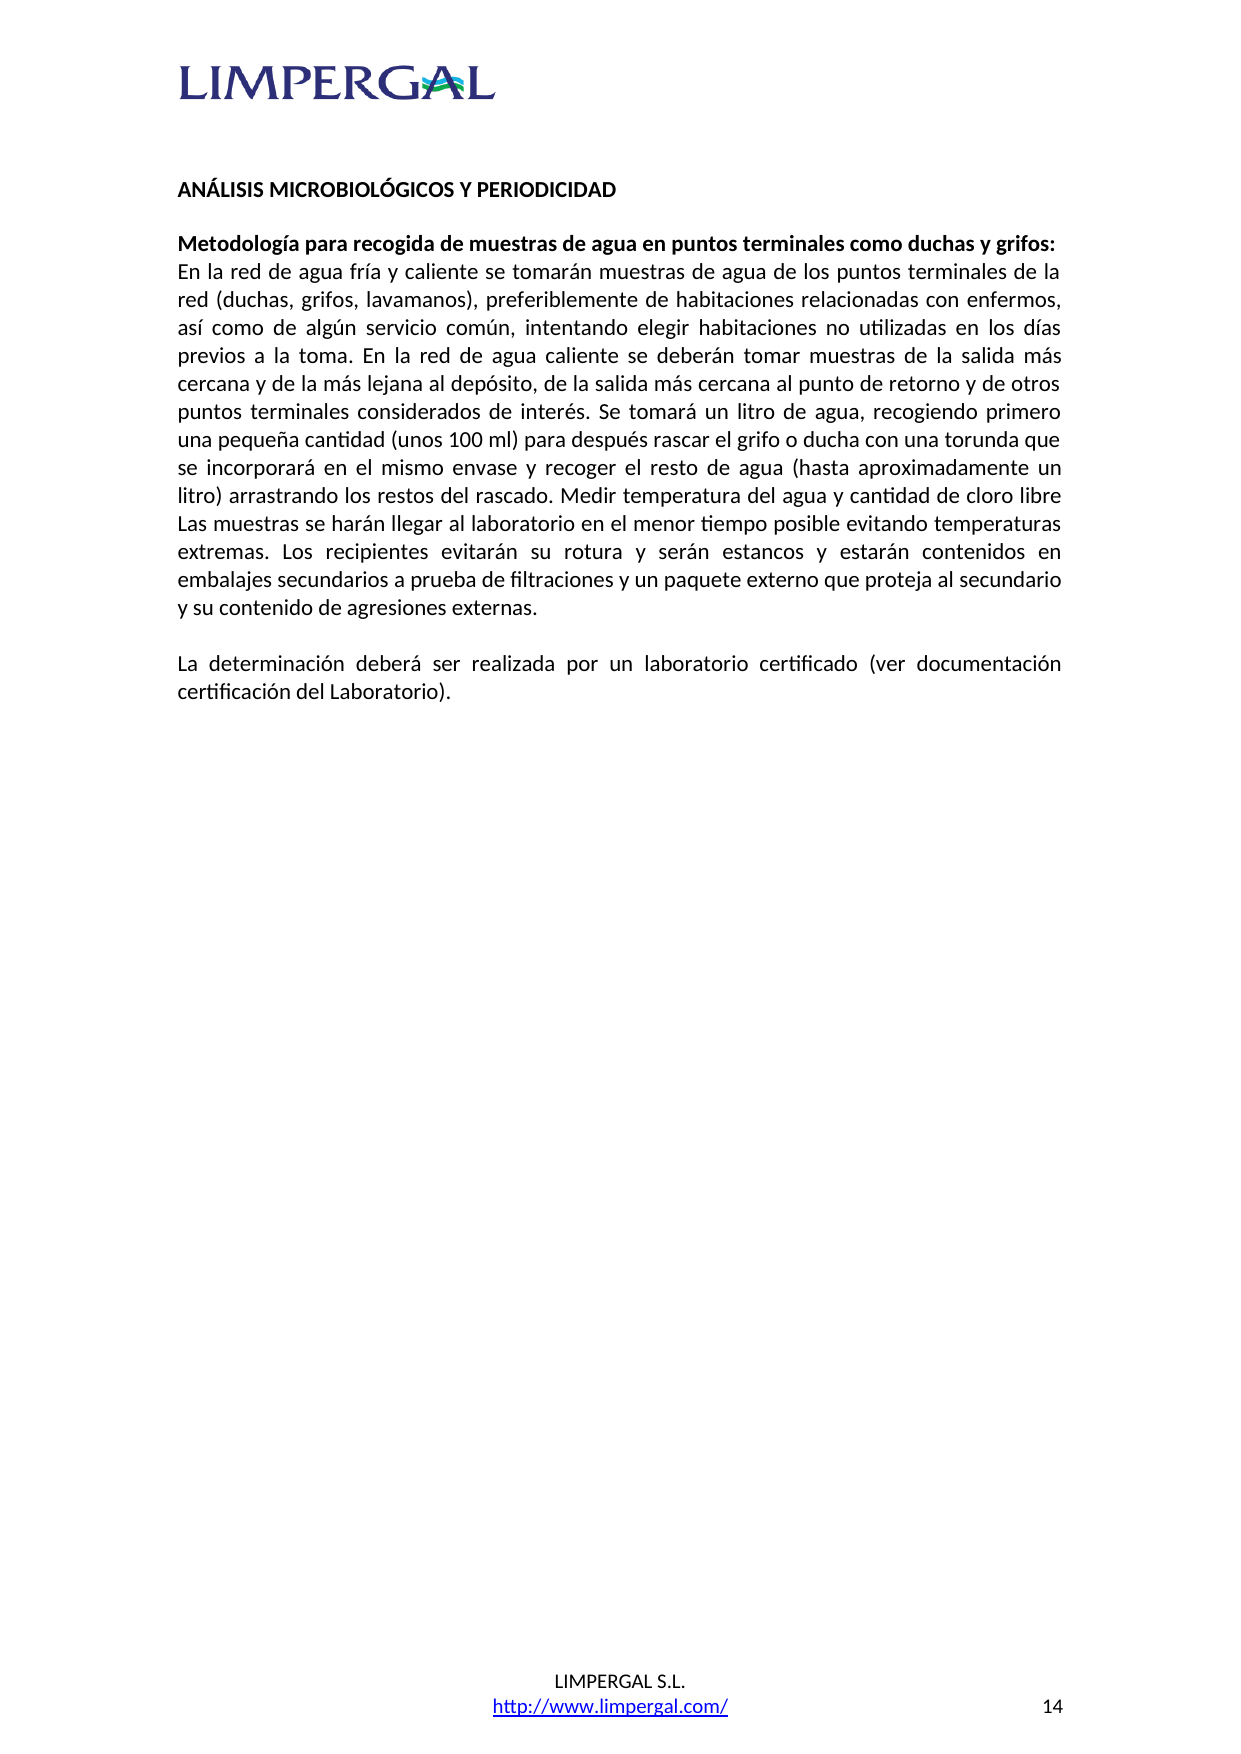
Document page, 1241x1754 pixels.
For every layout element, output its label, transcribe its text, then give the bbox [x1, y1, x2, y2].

picture [177, 44, 498, 103]
text ANÁLISIS MICROBIOLÓGICOS Y PERIODICIDAD [177, 176, 1063, 204]
text En la red de agua fría y caliente se tomarán muestras de agua de los puntos terminales de la red (duchas, grifos, lavamanos), preferiblemente de habitaciones relacionadas con enfermos, así como de algún servicio común, intentando elegir habitaciones no utilizadas en los días previos a la toma. En la red de agua caliente se deberán tomar muestras de la salida más cercana y de la más lejana al depósito, de la salida más cercana al punto de retorno y de otros puntos terminales considerados de interés. Se tomará un litro de agua, recogiendo primero una pequeña cantidad (unos 100 ml) para después rascar el grifo o ducha con una torunda que se incorporará en el mismo envase y recoger el resto de agua (hasta aproximadamente un litro) arrastrando los restos del rascado. Medir temperatura del agua y cantidad de cloro libre Las muestras se harán llegar al laboratorio en el menor tiempo posible evitando temperaturas extremas. Los recipientes evitarán su rotura y serán estancos y estarán contenidos en embalajes secundarios a prueba de filtraciones y un paquete externo que proteja al secundario y su contenido de agresiones externas. [177, 257, 1063, 621]
text La determinación deberá ser realizada por un laboratorio certificado (ver documentación certificación del Laboratorio). [177, 649, 1063, 705]
text Metodología para recogida de muestras de agua en puntos terminales como duchas y grifos: [177, 229, 1063, 257]
